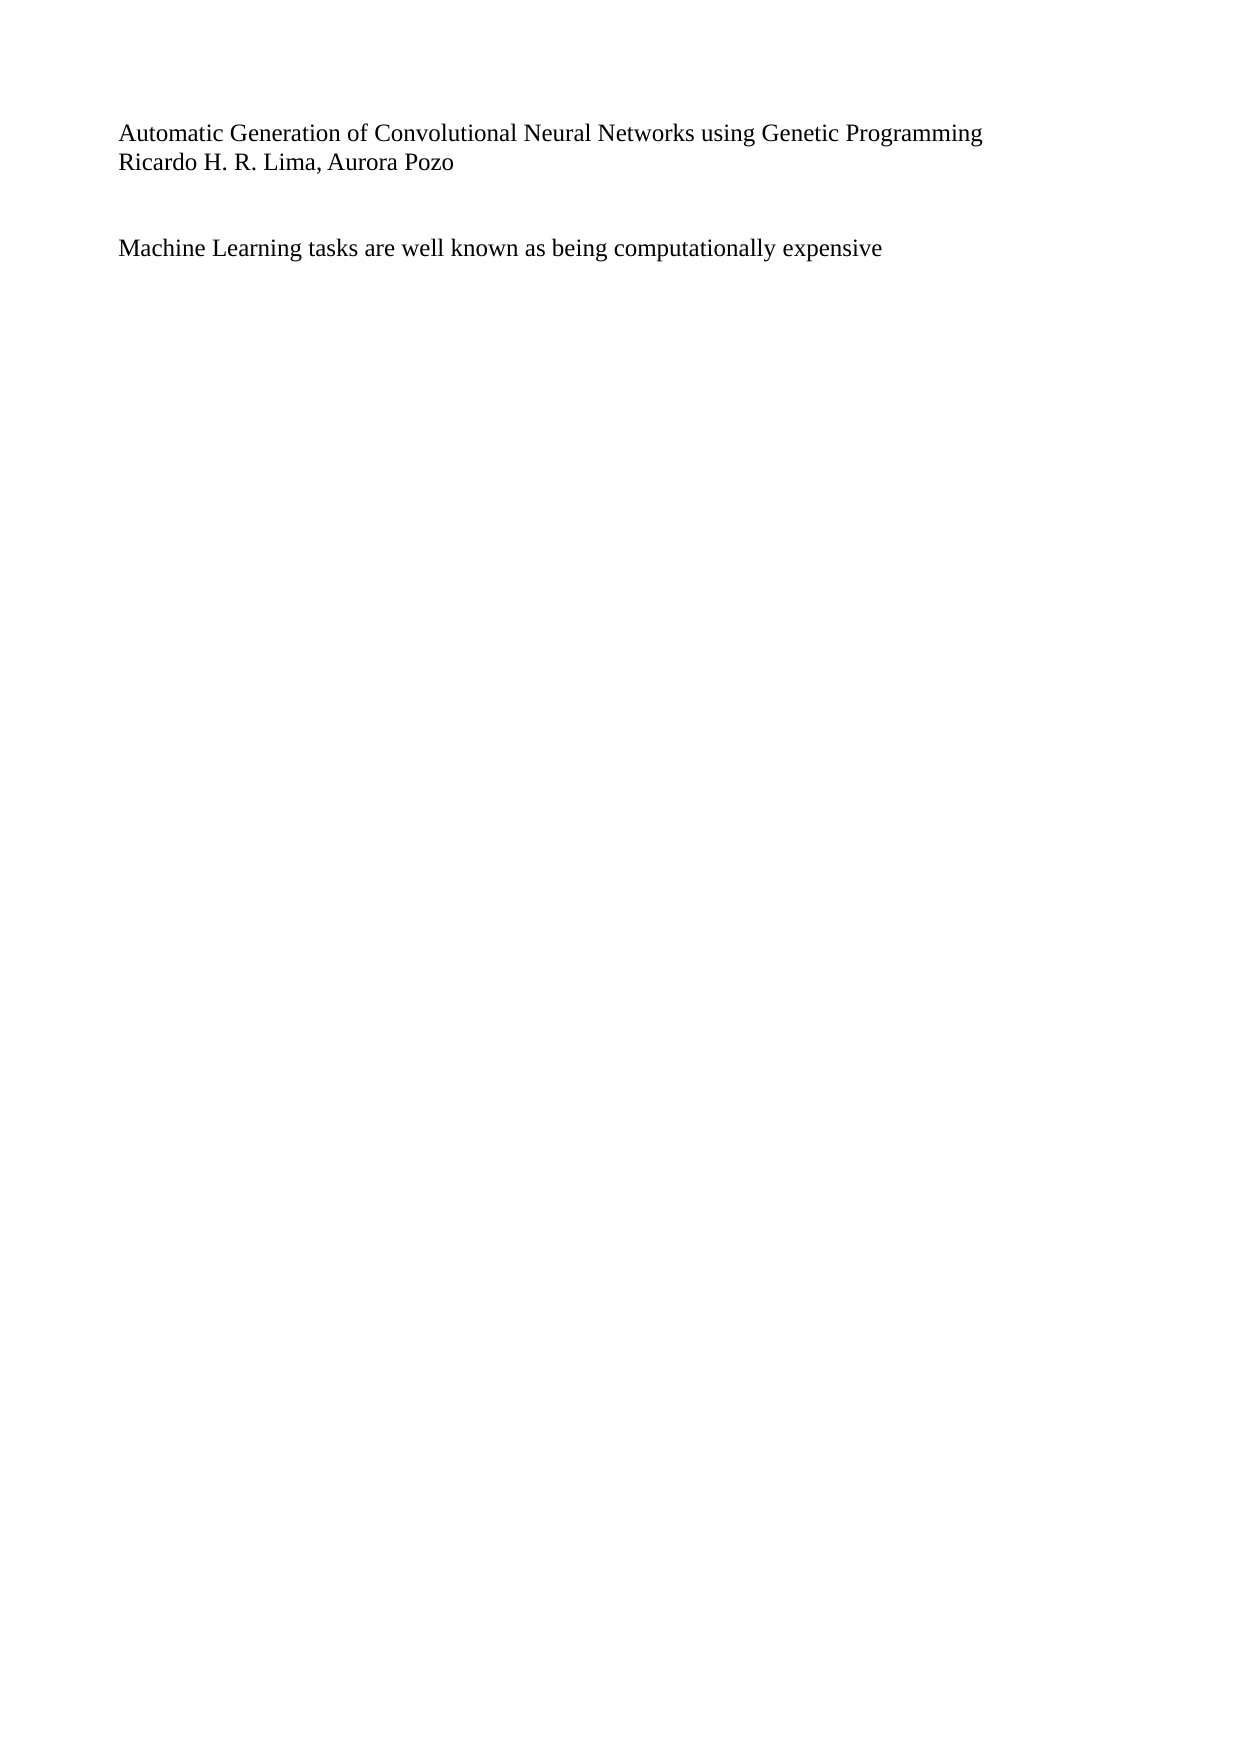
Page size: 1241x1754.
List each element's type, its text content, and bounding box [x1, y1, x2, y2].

text Automatic Generation of Convolutional Neural Networks using Genetic Programming [118, 118, 1122, 147]
text Machine Learning tasks are well known as being computationally expensive [118, 233, 1122, 262]
text Ricardo H. R. Lima, Aurora Pozo [118, 147, 1122, 176]
